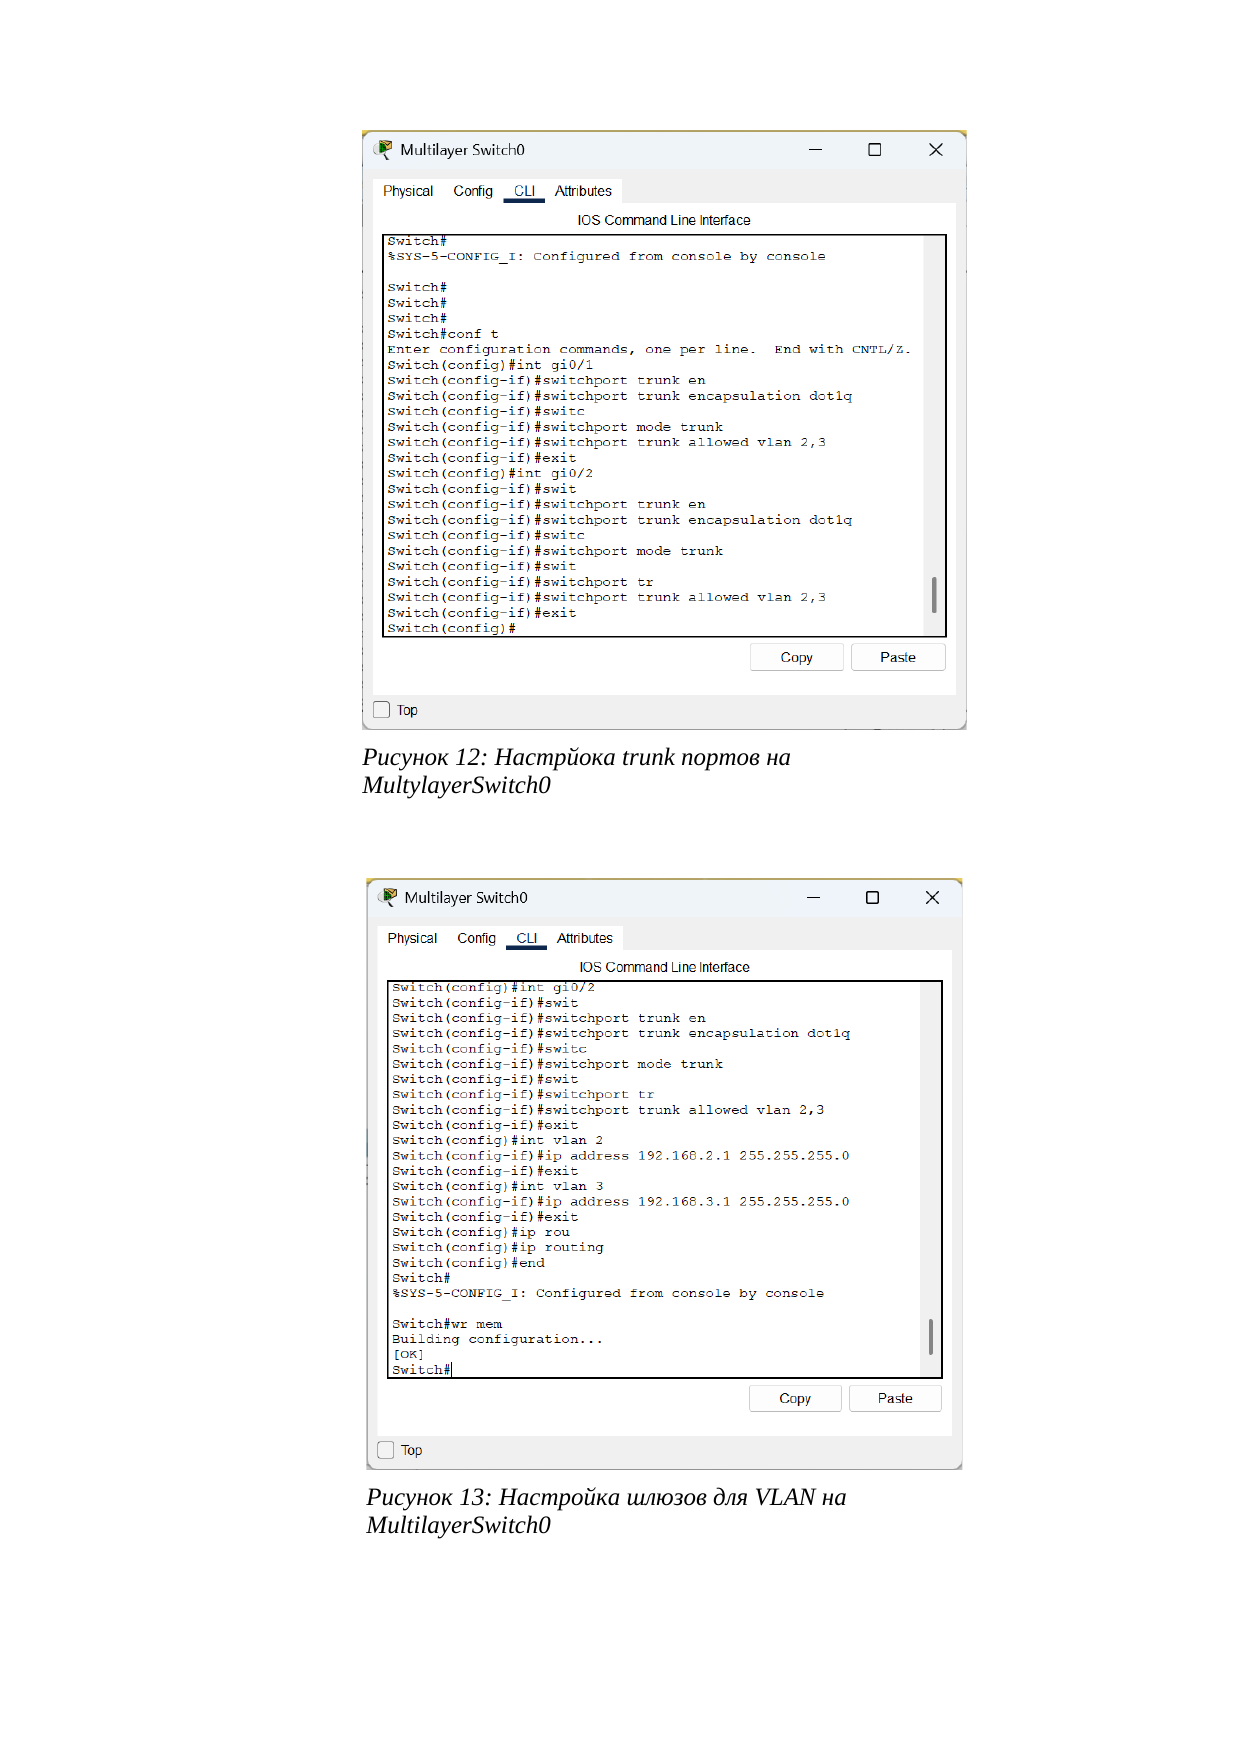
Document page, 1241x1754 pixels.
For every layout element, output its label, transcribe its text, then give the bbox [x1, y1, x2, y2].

text Рисунок 13: Настройка шлюзов для VLAN на MultilayerSwitch0 [366, 1470, 963, 1539]
picture [366, 878, 963, 1470]
text Рисунок 12: Настрйока trunk портов на MultylayerSwitch0 [362, 730, 967, 799]
picture [362, 130, 967, 730]
